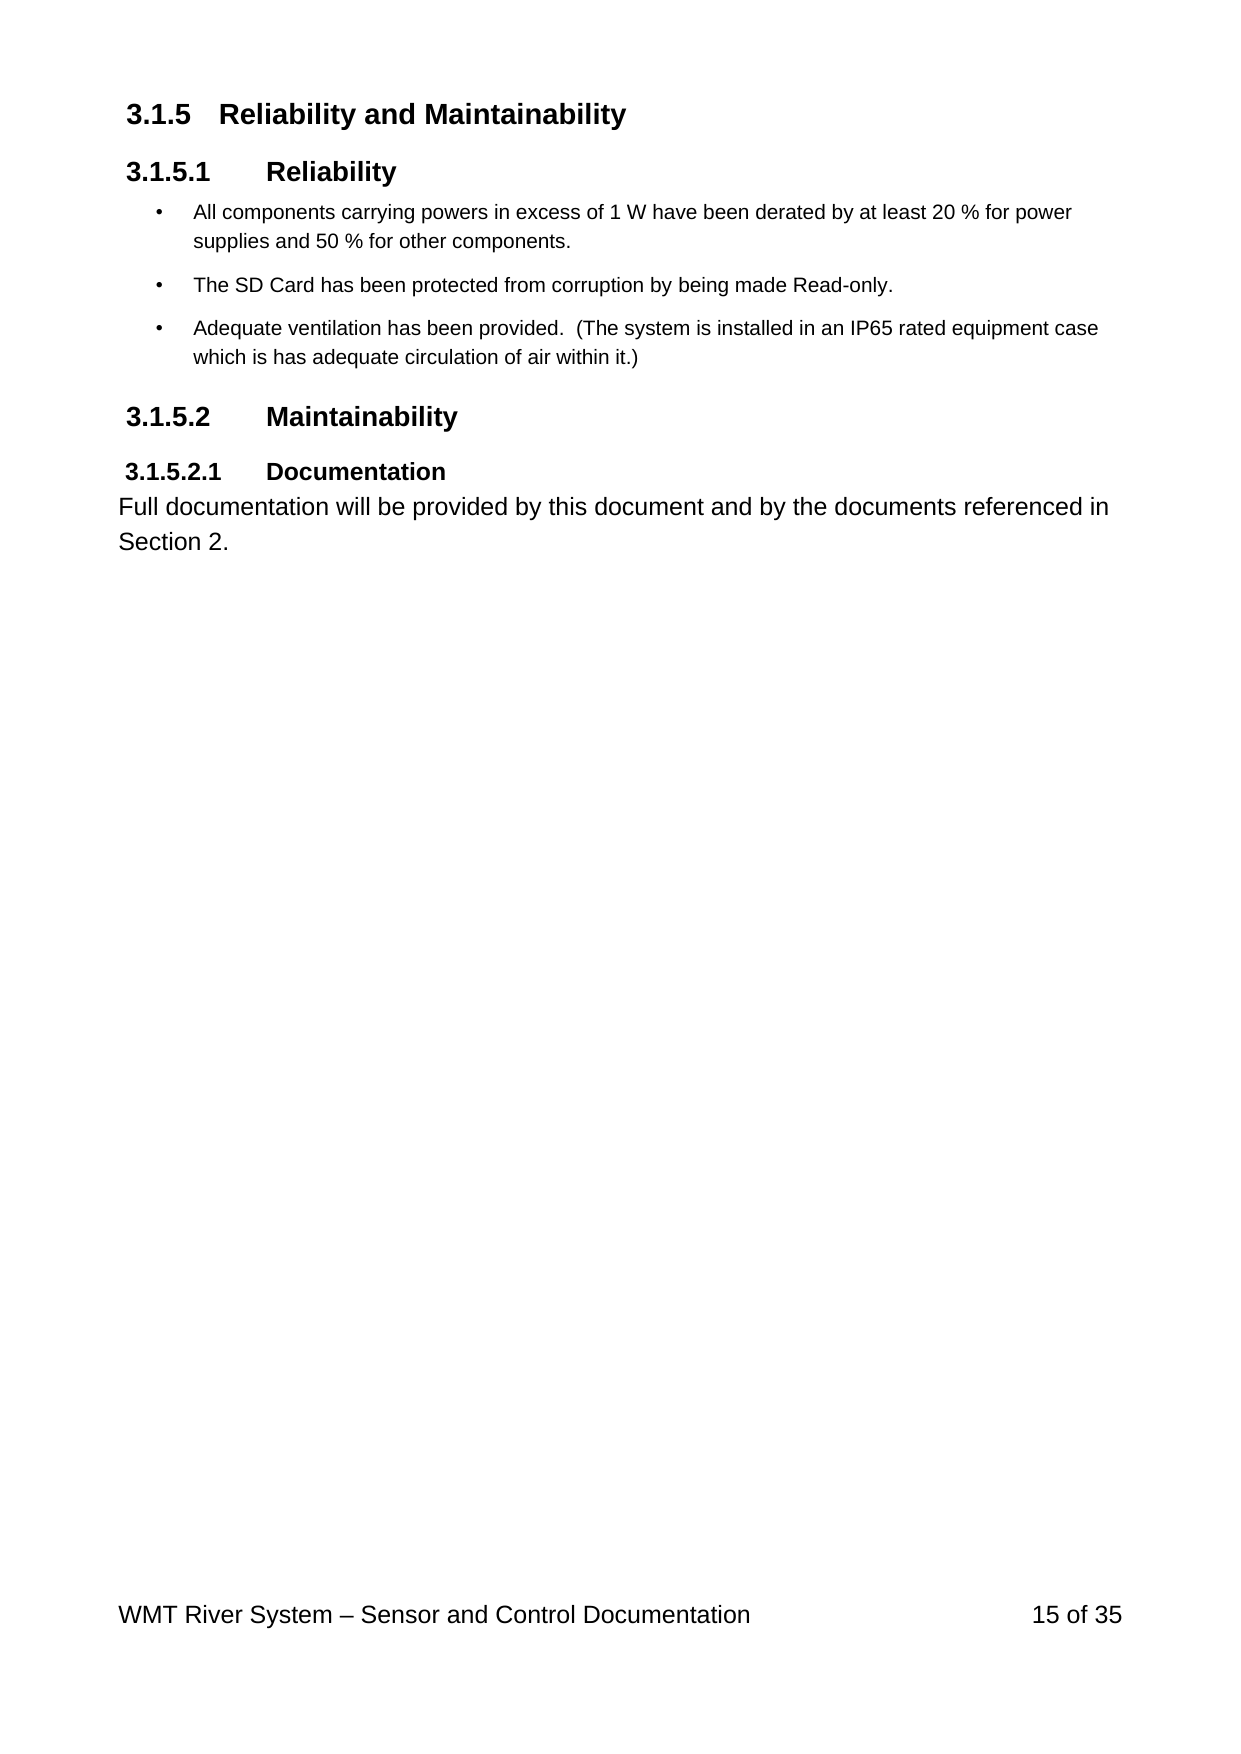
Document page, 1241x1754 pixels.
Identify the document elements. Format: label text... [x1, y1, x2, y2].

text Full documentation will be provided by this document and by the documents referenced in Section 2. [118, 492, 1122, 555]
list Adequate ventilation has been provided. (The system is installed in an IP65 rated equipment case which is has adequate circulation of air within it.) [156, 316, 1122, 369]
list All components carrying powers in excess of 1 W have been derated by at least 20 % for power supplies and 50 % for other components. [156, 200, 1122, 253]
subtitle Reliability and Maintainability [118, 97, 1122, 131]
subtitle Reliability [118, 156, 1122, 188]
subtitle Documentation [118, 457, 1122, 486]
subtitle Maintainability [118, 401, 1122, 432]
list The SD Card has been protected from corruption by being made Read-only. [156, 272, 1122, 296]
